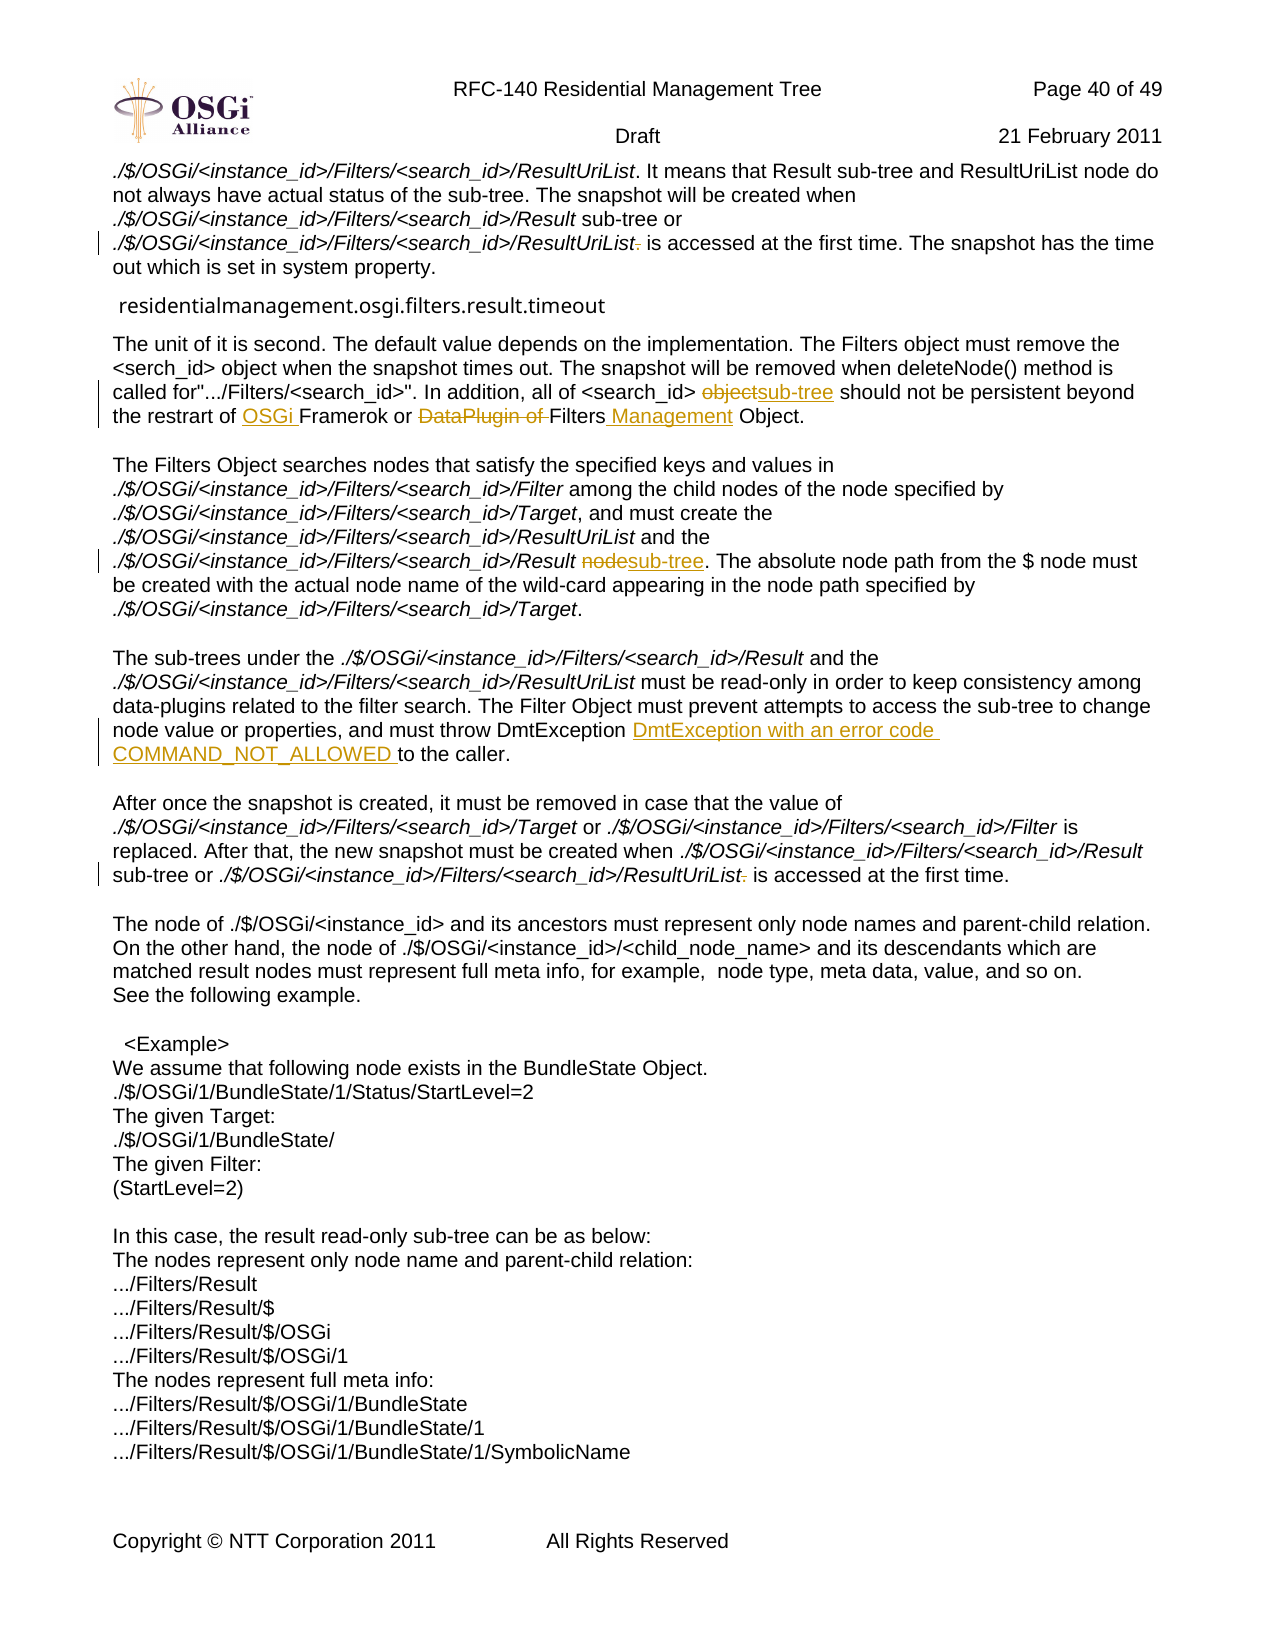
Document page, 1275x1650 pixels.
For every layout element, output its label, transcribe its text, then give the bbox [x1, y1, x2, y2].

text The Filters Object searches nodes that satisfy the specified keys and values in ./$/OSGi/<instance_id>/Filters/<search_id>/Filter among the child nodes of the node specified by ./$/OSGi/<instance_id>/Filters/<search_id>/Target, and must create the ./$/OSGi/<instance_id>/Filters/<search_id>/ResultUriList and the ./$/OSGi/<instance_id>/Filters/<search_id>/Result sub-tree. The absolute node path from the $ node must be created with the actual node name of the wild-card appearing in the node path specified by ./$/OSGi/<instance_id>/Filters/<search_id>/Target. [112, 453, 1162, 621]
picture [114, 78, 254, 143]
text ./$/OSGi/<instance_id>/Filters/<search_id>/ResultUriList. It means that Result sub-tree and ResultUriList node do not always have actual status of the sub-tree. The snapshot will be created when ./$/OSGi/<instance_id>/Filters/<search_id>/Result sub-tree or ./$/OSGi/<instance_id>/Filters/<search_id>/ResultUriList is accessed at the first time. The snapshot has the time out which is set in system property. [112, 159, 1162, 279]
text The node of ./$/OSGi/<instance_id> and its ancestors must represent only node names and parent-child relation. On the other hand, the node of ./$/OSGi/<instance_id>/<child_node_name> and its descendants which are matched result nodes must represent full meta info, for example, node type, meta data, value, and so on. See the following example. [112, 911, 1162, 1007]
text <Example> We assume that following node exists in the BundleState Object. ./$/OSGi/1/BundleState/1/Status/StartLevel=2 The given Target: ./$/OSGi/1/BundleState/ The given Filter: (StartLevel=2) In this case, the result read-only sub-tree can be as below: The nodes represent only node name and parent-child relation: .../Filters/Result .../Filters/Result/$ .../Filters/Result/$/OSGi .../Filters/Result/$/OSGi/1 The nodes represent full meta info: .../Filters/Result/$/OSGi/1/BundleState .../Filters/Result/$/OSGi/1/BundleState/1 .../Filters/Result/$/OSGi/1/BundleState/1/SymbolicName [112, 1032, 1162, 1463]
text The unit of it is second. The default value depends on the implementation. The Filters object must remove the <serch_id> object when the snapshot times out. The snapshot will be removed when deleteNode() method is called for".../Filters/<search_id>". In addition, all of <search_id> sub-tree should not be persistent beyond the restrart of OSGi Framerok or Filters Management Object. [112, 332, 1162, 428]
text residentialmanagement.osgi.filters.result.timeout [112, 291, 1162, 320]
text After once the snapshot is created, it must be removed in case that the value of ./$/OSGi/<instance_id>/Filters/<search_id>/Target or ./$/OSGi/<instance_id>/Filters/<search_id>/Filter is replaced. After that, the new snapshot must be created when ./$/OSGi/<instance_id>/Filters/<search_id>/Result sub-tree or ./$/OSGi/<instance_id>/Filters/<search_id>/ResultUriList is accessed at the first time. [112, 791, 1162, 886]
text The sub-trees under the ./$/OSGi/<instance_id>/Filters/<search_id>/Result and the ./$/OSGi/<instance_id>/Filters/<search_id>/ResultUriList must be read-only in order to keep consistency among data-plugins related to the filter search. The Filter Object must prevent attempts to access the sub-tree to change node value or properties, and must throw DmtException DmtException with an error code COMMAND_NOT_ALLOWED to the caller. [112, 646, 1162, 766]
